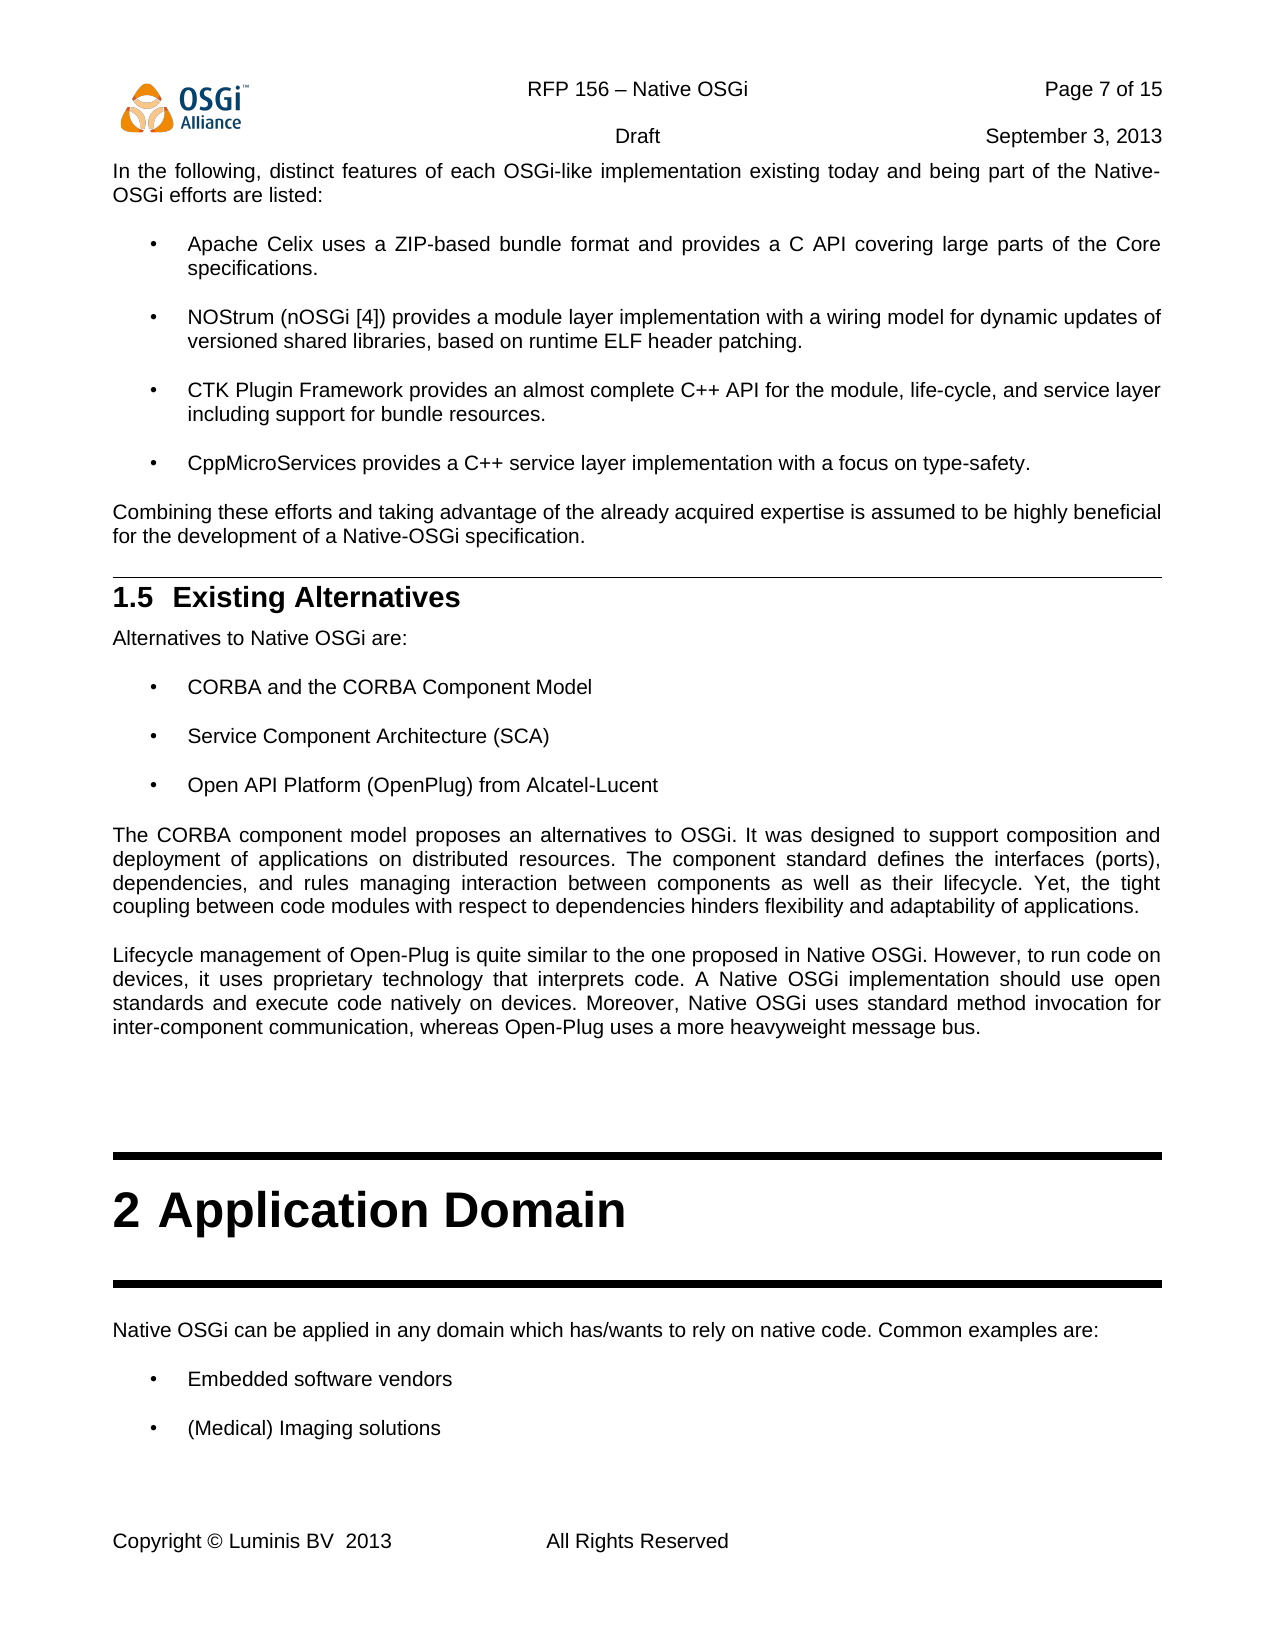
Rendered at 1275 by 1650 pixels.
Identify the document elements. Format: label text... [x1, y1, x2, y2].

list CTK Plugin Framework provides an almost complete C++ API for the module, life-cycle, and service layer including support for bundle resources. [150, 378, 1162, 426]
list Embedded software vendors [150, 1366, 1162, 1390]
list (Medical) Imaging solutions [150, 1415, 1162, 1439]
list CORBA and the CORBA Component Model [150, 675, 1162, 699]
text Combining these efforts and taking advantage of the already acquired expertise is assumed to be highly beneficial for the development of a Native-OSGi specification. [112, 500, 1162, 548]
list CppMicroServices provides a C++ service layer implementation with a focus on type-safety. [150, 451, 1162, 475]
list Service Component Architecture (SCA) [150, 724, 1162, 748]
text Native OSGi can be applied in any domain which has/wants to rely on native code. Common examples are: [112, 1317, 1162, 1341]
list NOStrum (nOSGi [4]) provides a module layer implementation with a wiring model for dynamic updates of versioned shared libraries, based on runtime ELF header patching. [150, 305, 1162, 353]
subtitle Existing Alternatives [112, 578, 1162, 614]
picture [113, 76, 257, 140]
list Open API Platform (OpenPlug) from Alcatel-Lucent [150, 773, 1162, 797]
text In the following, distinct features of each OSGi-like implementation existing today and being part of the Native-OSGi efforts are listed: [112, 159, 1162, 207]
text Alternatives to Native OSGi are: [112, 626, 1162, 650]
text The CORBA component model proposes an alternatives to OSGi. It was designed to support composition and deployment of applications on distributed resources. The component standard defines the interfaces (ports), dependencies, and rules managing interaction between components as well as their lifecycle. Yet, the tight coupling between code modules with respect to dependencies hinders flexibility and adaptability of applications. [112, 822, 1162, 918]
list Apache Celix uses a ZIP-based bundle format and provides a C API covering large parts of the Core specifications. [150, 232, 1162, 280]
subtitle Application Domain [112, 1153, 1162, 1288]
